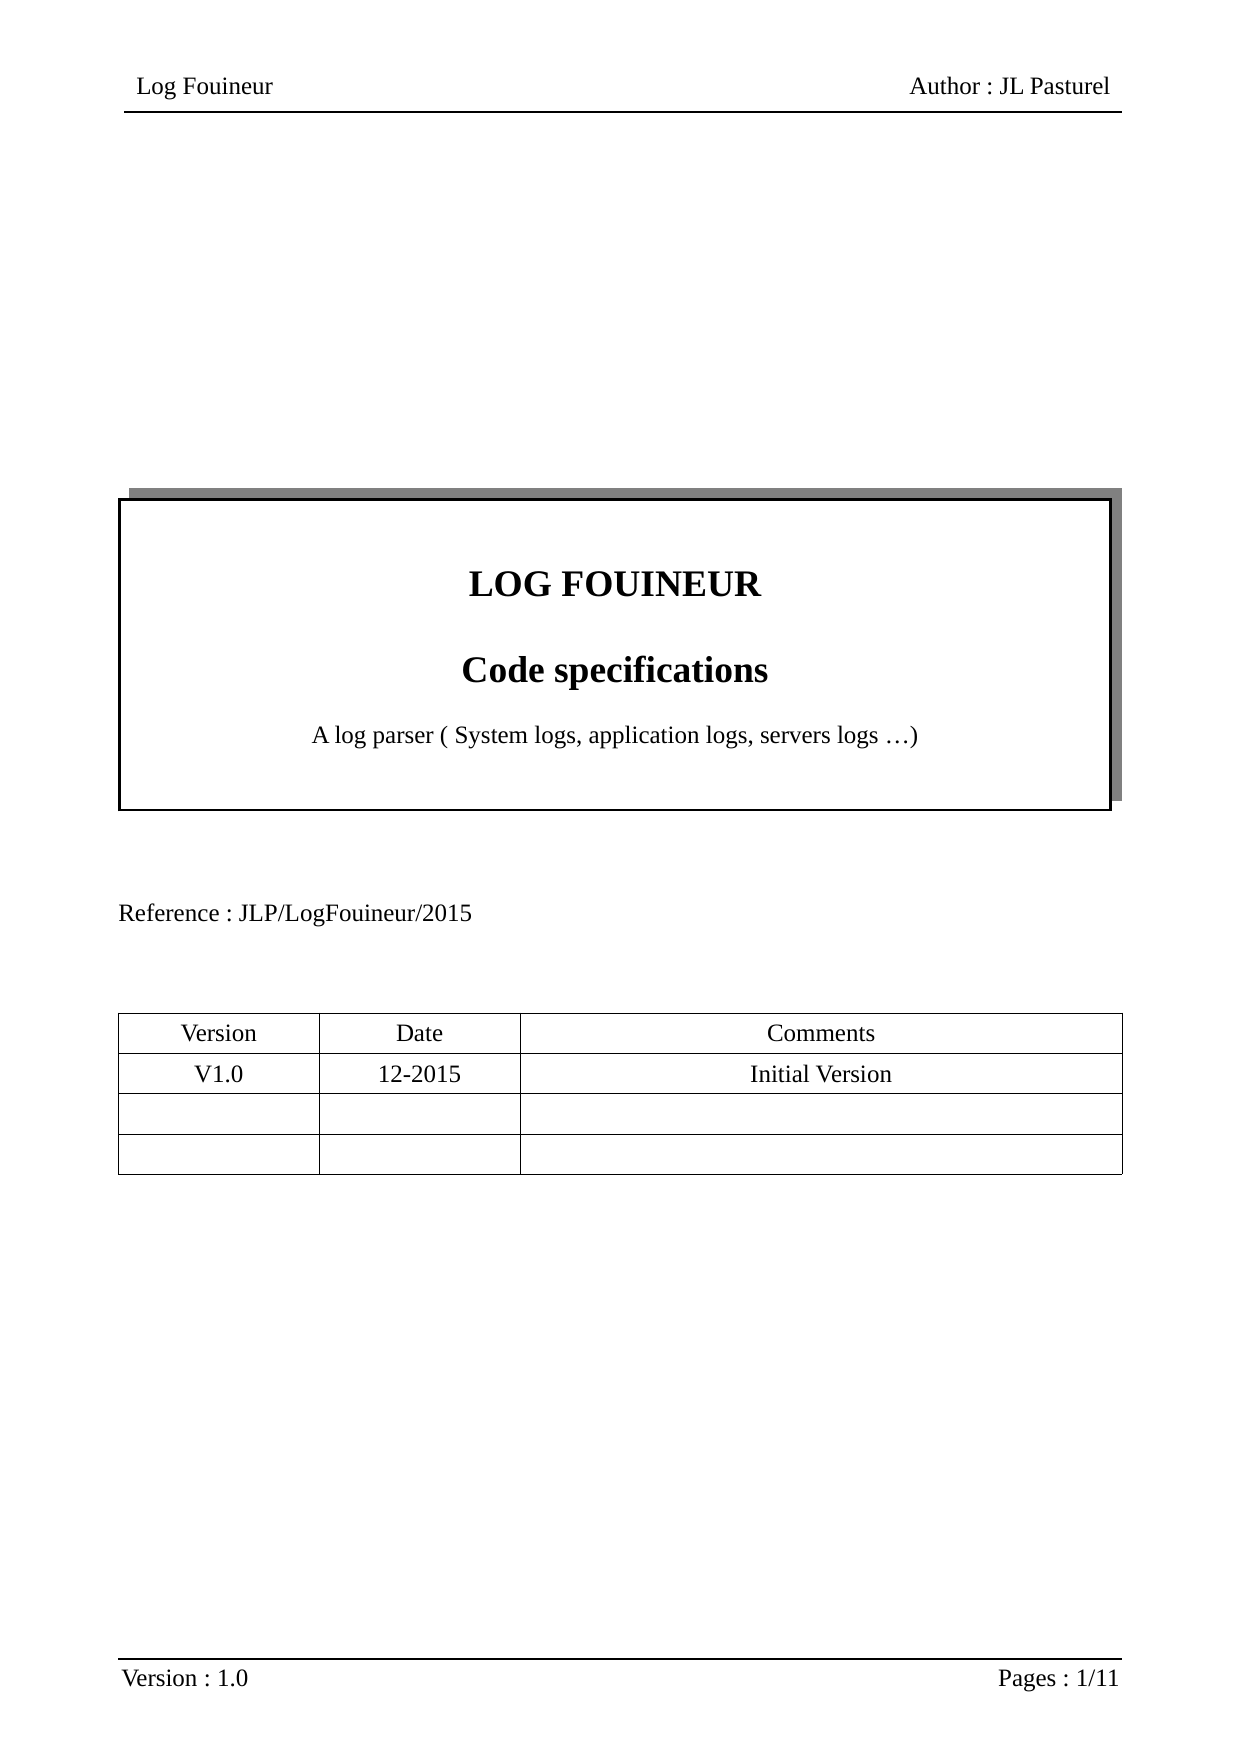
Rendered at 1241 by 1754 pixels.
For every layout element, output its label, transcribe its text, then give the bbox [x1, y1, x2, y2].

table_cell [320, 1135, 520, 1174]
table_cell 12-2015 [320, 1054, 520, 1093]
text Reference : JLP/LogFouineur/2015 [118, 898, 1122, 926]
table_header Comments [521, 1014, 1122, 1053]
table_cell V1.0 [119, 1054, 319, 1093]
table_header Date [320, 1014, 520, 1053]
text A log parser ( System logs, application logs, servers logs …) [121, 714, 1109, 748]
text Code specifications [121, 642, 1109, 691]
table_cell [119, 1135, 319, 1174]
table_cell Initial Version [521, 1054, 1122, 1093]
table_cell [320, 1094, 520, 1134]
table_header Version [119, 1014, 319, 1053]
table_cell [521, 1135, 1122, 1174]
table_cell [119, 1094, 319, 1134]
table_cell [521, 1094, 1122, 1134]
text LOG FOUINEUR [121, 556, 1109, 605]
